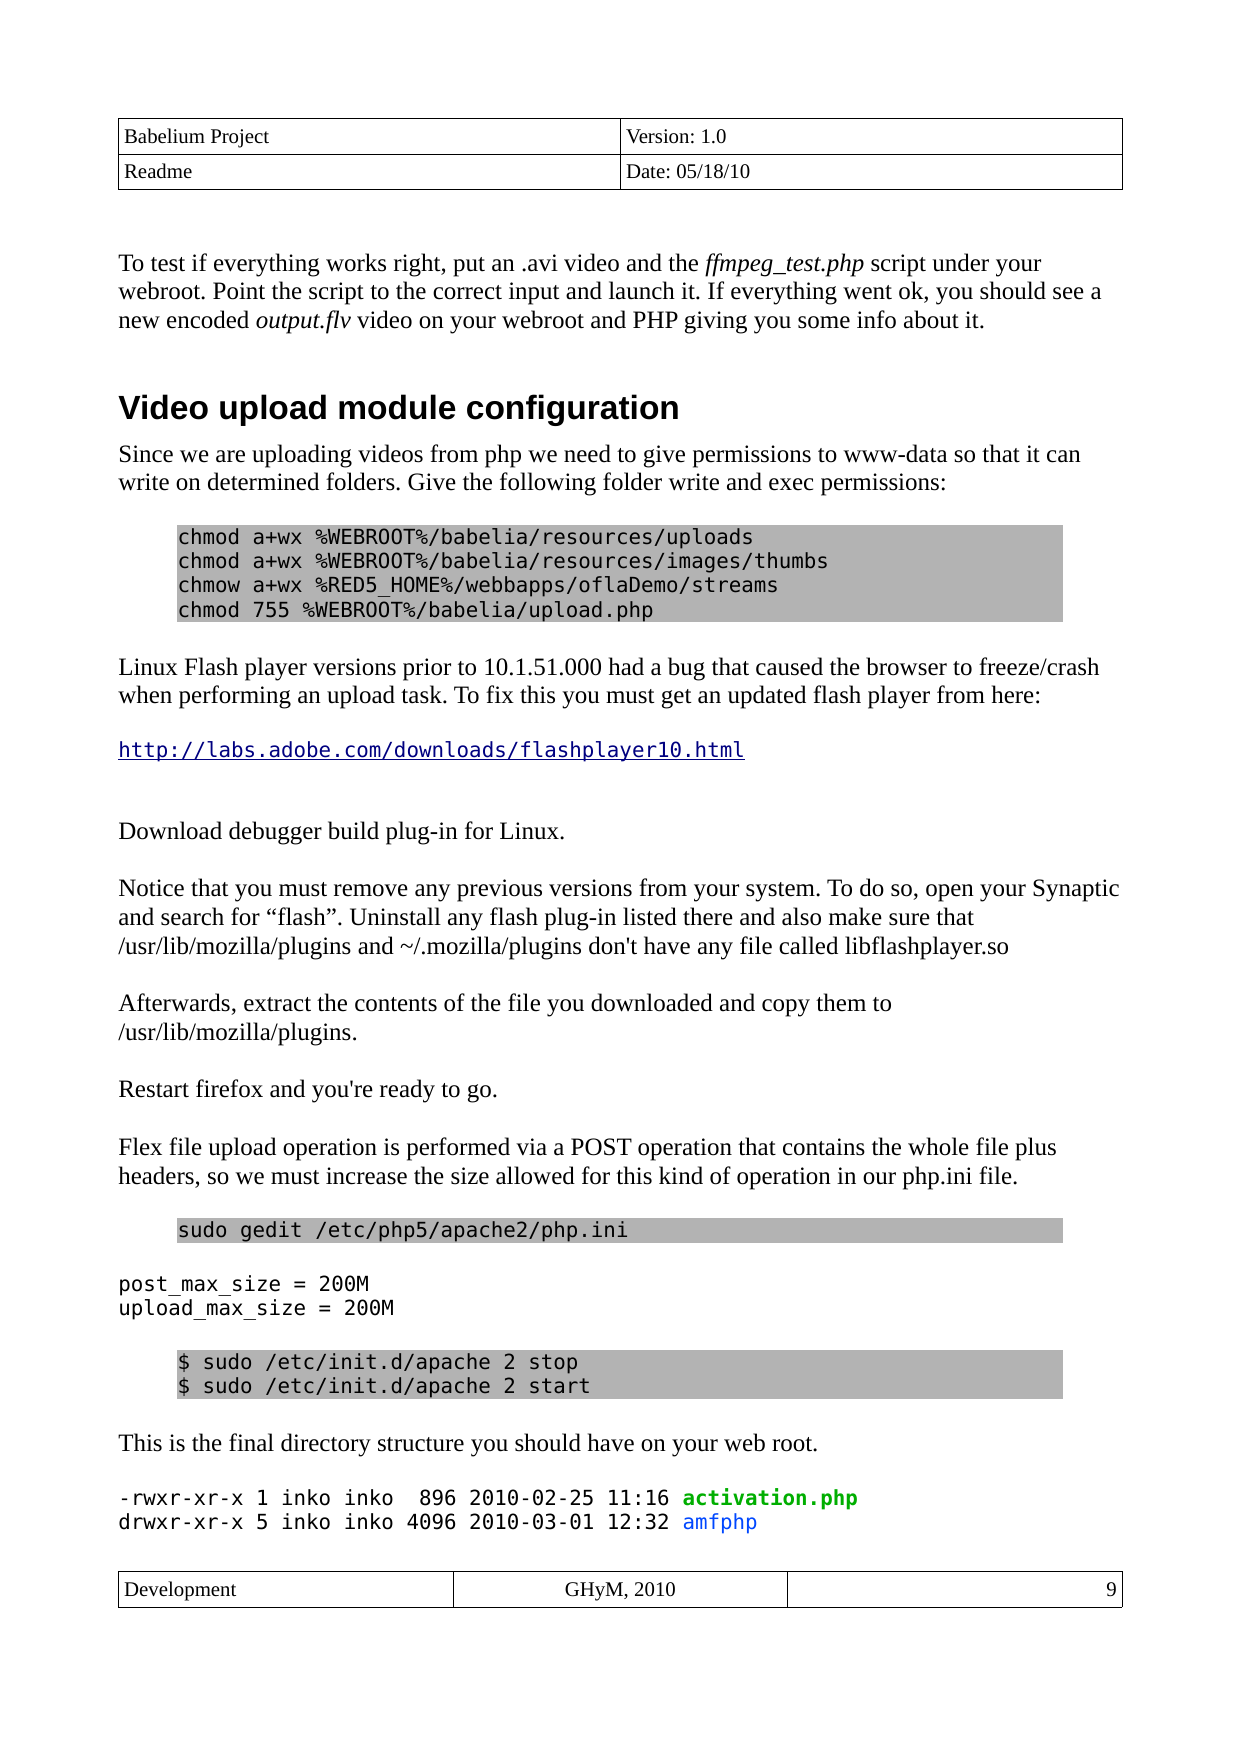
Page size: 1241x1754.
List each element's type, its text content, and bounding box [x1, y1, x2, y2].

text Notice that you must remove any previous versions from your system. To do so, open your Synaptic and search for “flash”. Uninstall any flash plug-in listed there and also make sure that [118, 873, 1122, 931]
text Since we are uploading videos from php we need to give permissions to www-data so that it can write on determined folders. Give the following folder write and exec permissions: [118, 439, 1122, 496]
text This is the final directory structure you should have on your web root. [118, 1428, 1122, 1457]
text http://labs.adobe.com/downloads/flashplayer10.html [118, 738, 1122, 786]
text Flex file upload operation is performed via a POST operation that contains the whole file plus headers, so we must increase the size allowed for this kind of operation in our php.ini file. [118, 1132, 1122, 1189]
text $ sudo /etc/init.d/apache 2 stop $ sudo /etc/init.d/apache 2 start [177, 1350, 1063, 1399]
text To test if everything works right, put an .avi video and the ffmpeg_test.php script under your webroot. Point the script to the correct input and launch it. If everything went ok, you should see a new encoded output.flv video on your webroot and PHP giving you some info about it. [118, 248, 1122, 334]
text /usr/lib/mozilla/plugins and ~/.mozilla/plugins don't have any file called libflashplayer.so [118, 931, 1122, 959]
text chmod a+wx %WEBROOT%/babelia/resources/uploads chmod a+wx %WEBROOT%/babelia/resources/images/thumbs chmow a+wx %RED5_HOME%/webbapps/oflaDemo/streams chmod 755 %WEBROOT%/babelia/upload.php [177, 525, 1063, 622]
subtitle Video upload module configuration [118, 388, 1122, 426]
text -rwxr-xr-x 1 inko inko 896 2010-02-25 11:16 activation.php drwxr-xr-x 5 inko inko 4096 2010-03-01 12:32 amfphp [118, 1486, 1122, 1534]
text Restart firefox and you're ready to go. [118, 1074, 1122, 1103]
text sudo gedit /etc/php5/apache2/php.ini [177, 1218, 1063, 1243]
text post_max_size = 200M upload_max_size = 200M [118, 1272, 1122, 1321]
text Download debugger build plug-in for Linux. [118, 816, 1122, 844]
text Afterwards, extract the contents of the file you downloaded and copy them to /usr/lib/mozilla/plugins. [118, 988, 1122, 1046]
text Linux Flash player versions prior to 10.1.51.000 had a bug that caused the browser to freeze/crash when performing an upload task. To fix this you must get an updated flash player from here: [118, 652, 1122, 709]
